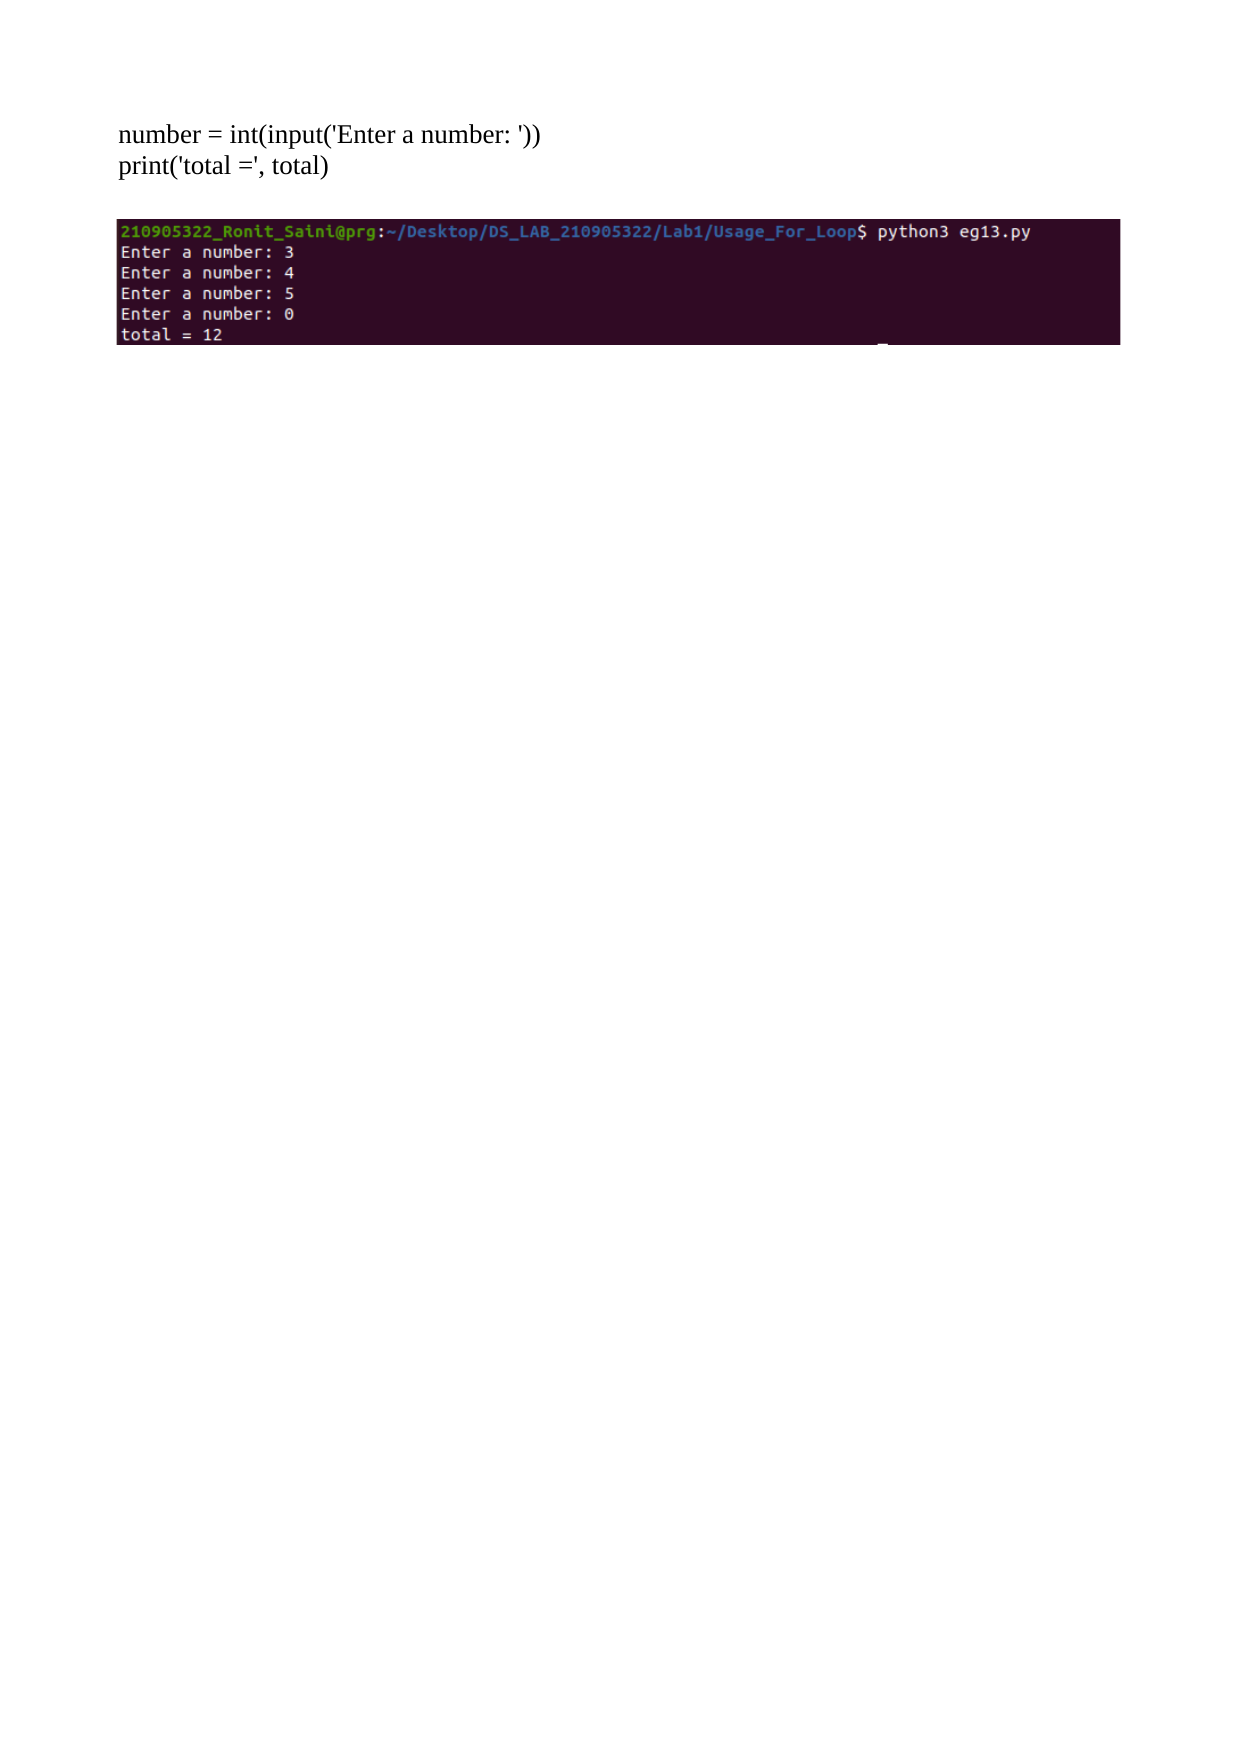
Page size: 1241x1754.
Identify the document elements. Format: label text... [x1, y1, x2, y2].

picture [116, 219, 1121, 345]
text print('total =', total) [118, 149, 1122, 180]
text number = int(input('Enter a number: ')) [118, 118, 1122, 149]
